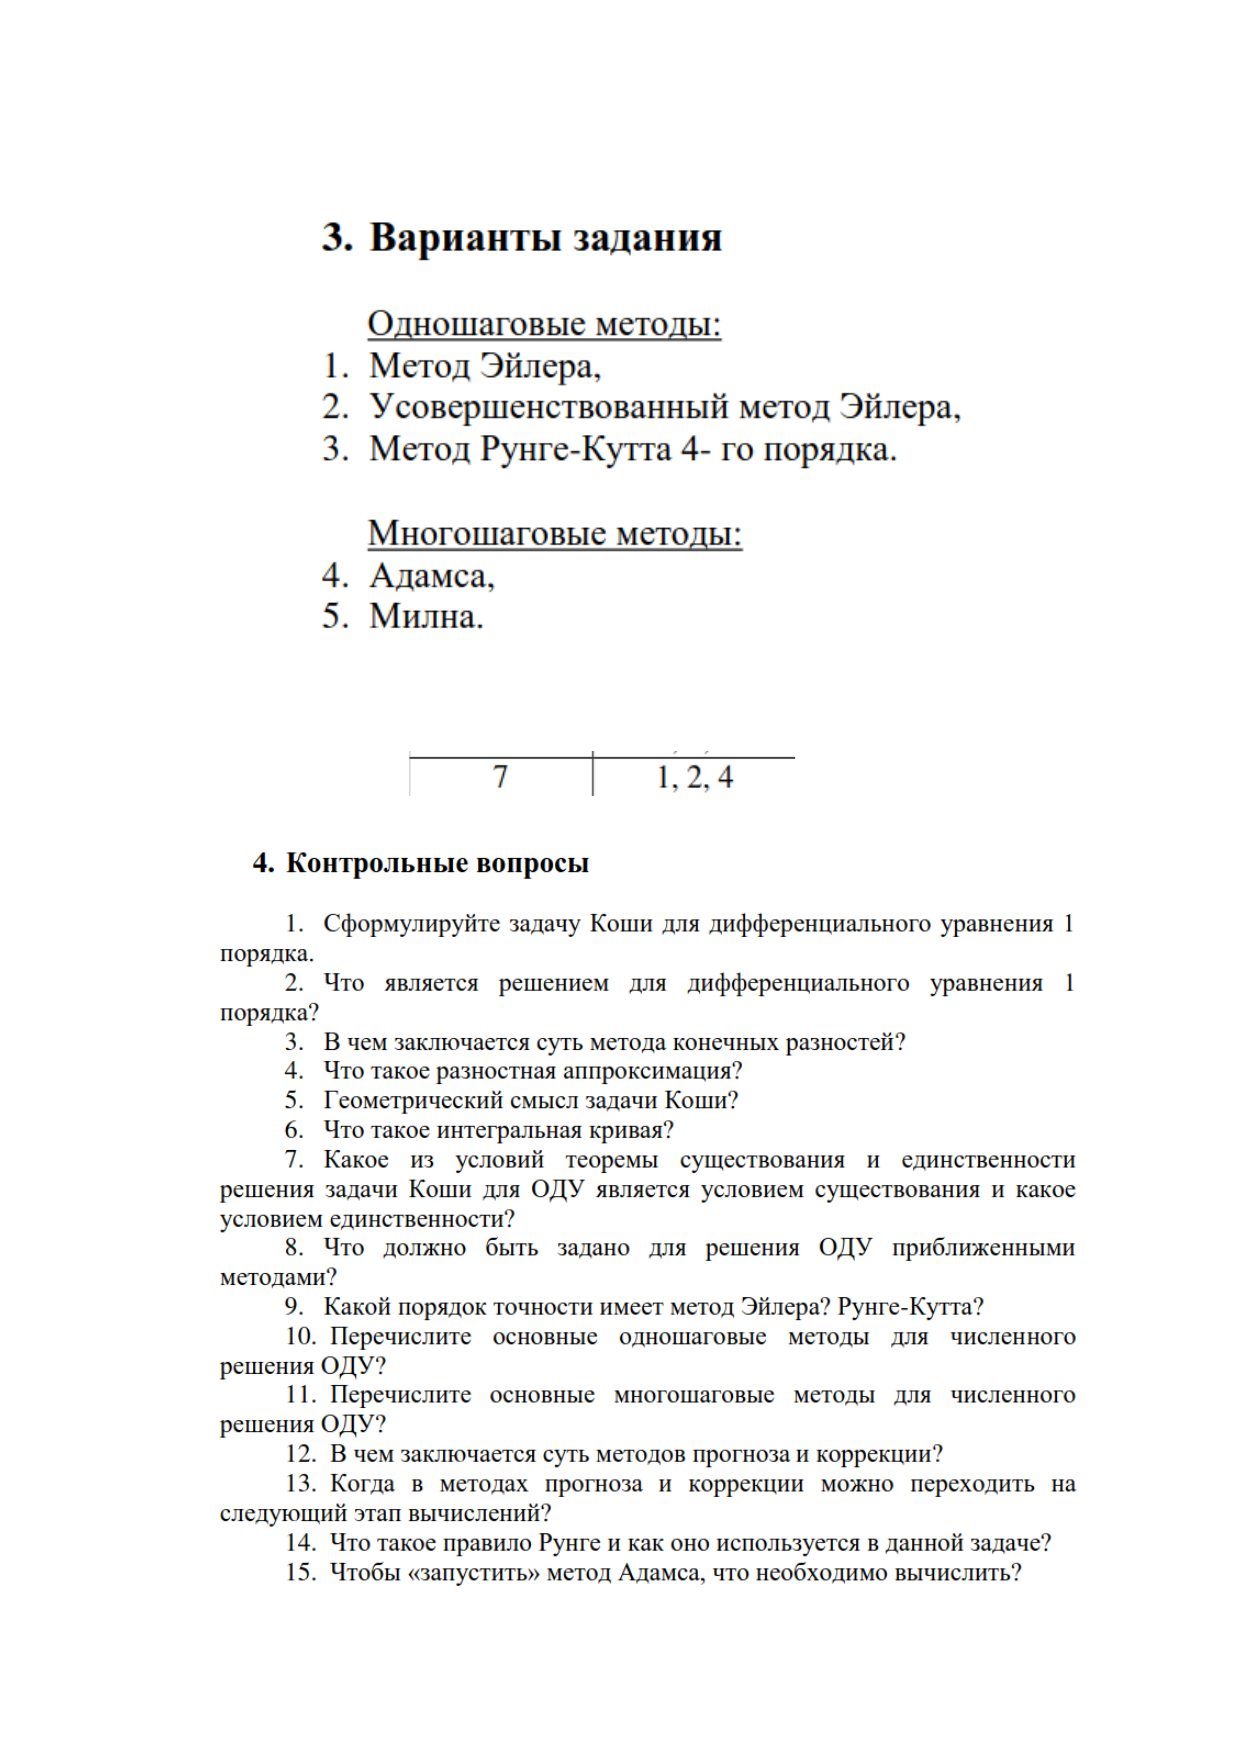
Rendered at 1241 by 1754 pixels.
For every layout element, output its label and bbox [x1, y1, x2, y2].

picture [409, 751, 796, 796]
picture [118, 825, 1123, 1609]
picture [221, 204, 1019, 650]
